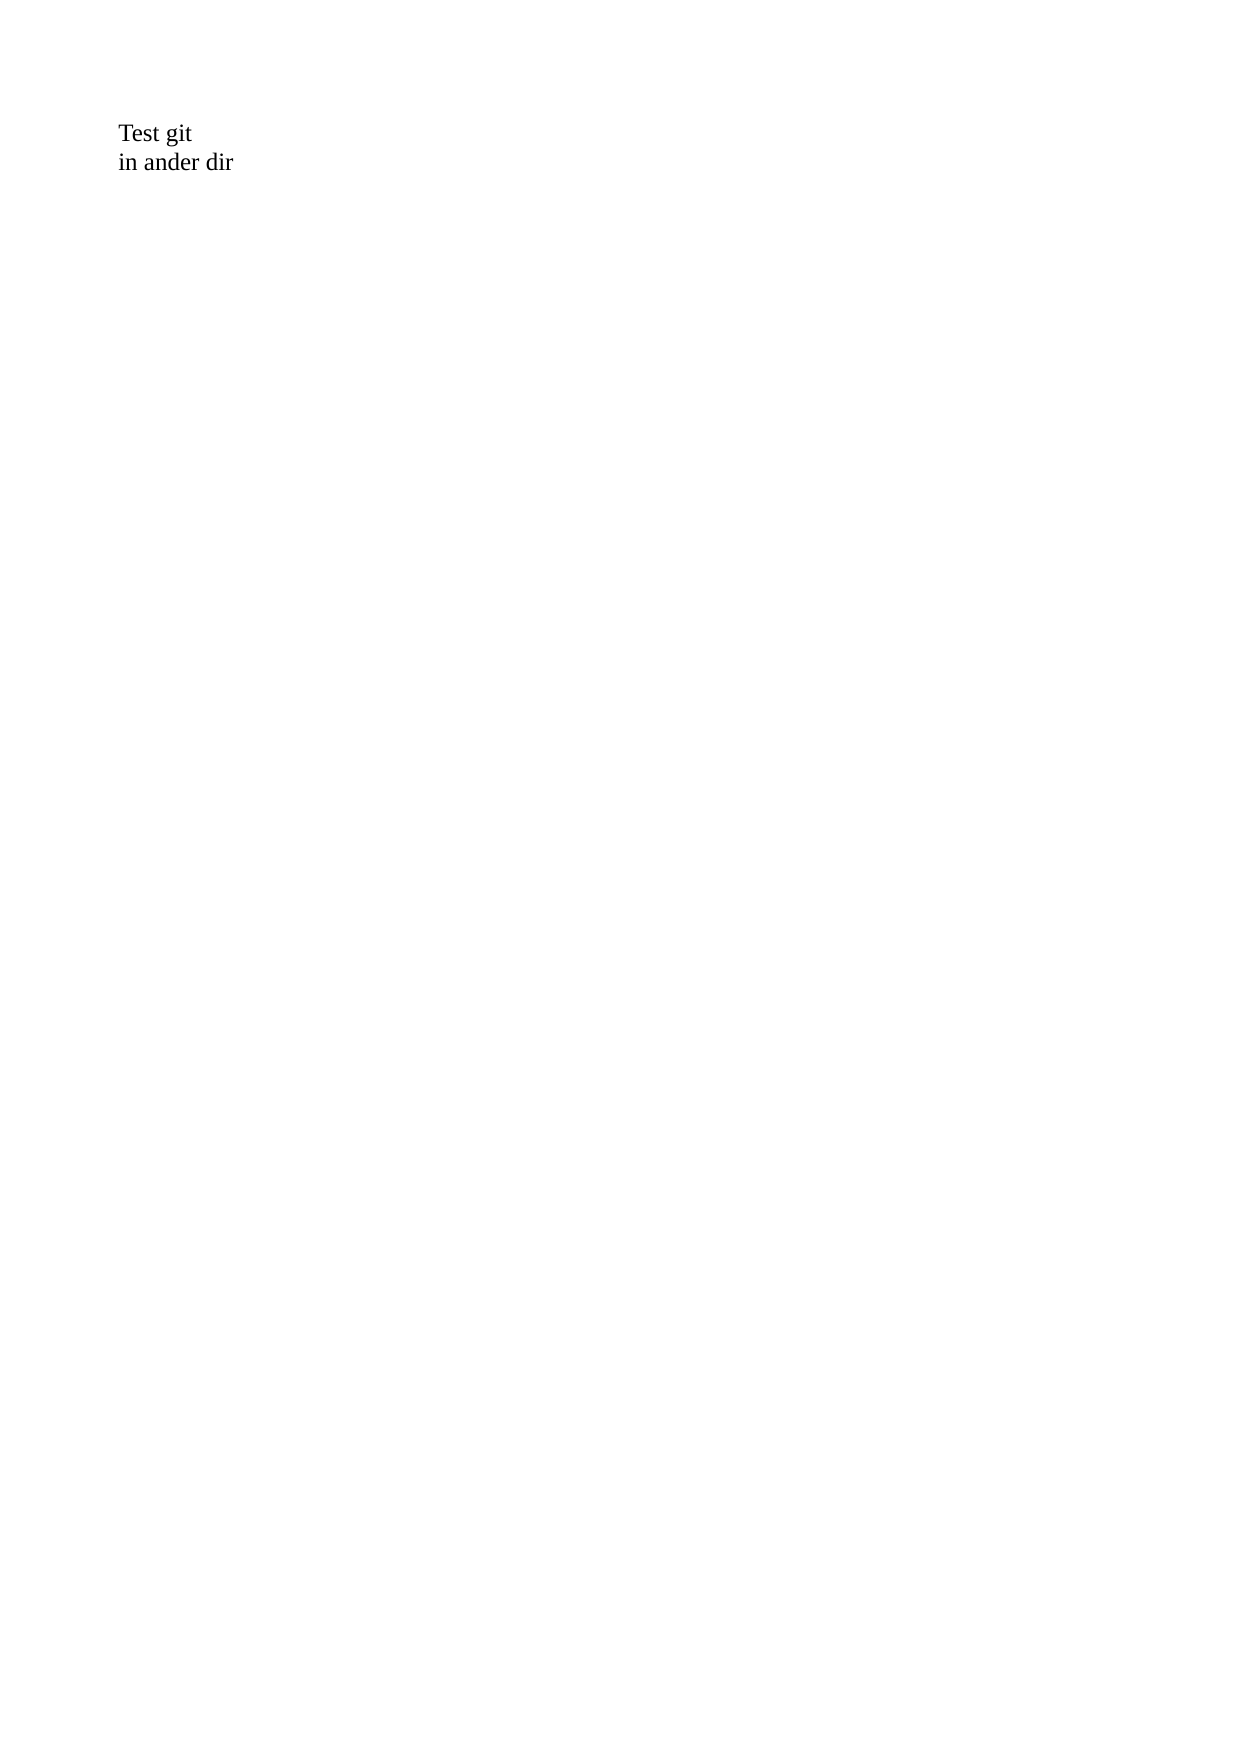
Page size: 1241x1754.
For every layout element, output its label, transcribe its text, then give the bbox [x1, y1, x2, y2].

text in ander dir [118, 147, 1122, 176]
text Test git [118, 118, 1122, 147]
